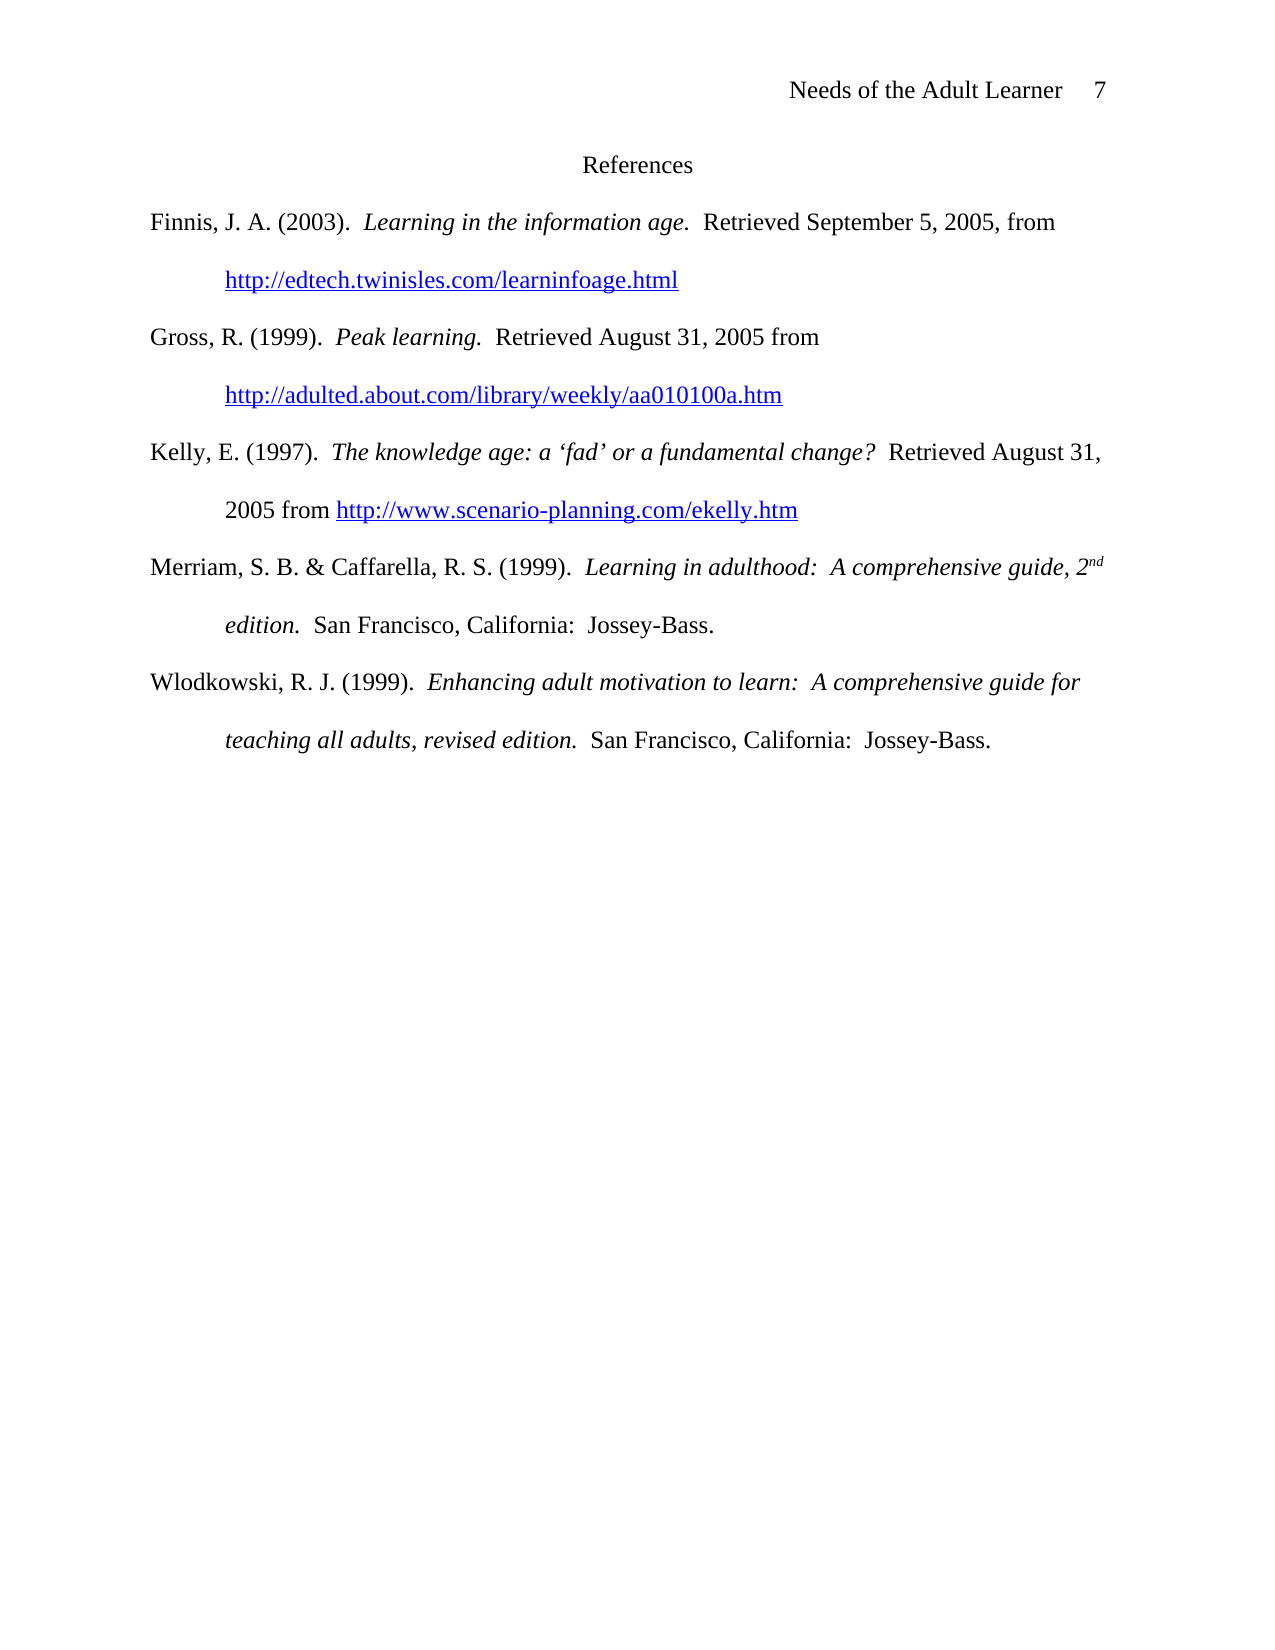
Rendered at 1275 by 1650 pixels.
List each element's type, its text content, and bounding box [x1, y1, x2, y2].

text http://edtech.twinisles.com/learninfoage.html [150, 265, 1125, 294]
text Gross, R. (1999). Peak learning. Retrieved August 31, 2005 from [150, 322, 1125, 351]
text teaching all adults, revised edition. San Francisco, California: Jossey-Bass. [150, 725, 1125, 754]
text http://adulted.about.com/library/weekly/aa010100a.htm [150, 380, 1125, 409]
text Wlodkowski, R. J. (1999). Enhancing adult motivation to learn: A comprehensive guide for [150, 667, 1125, 696]
text Finnis, J. A. (2003). Learning in the information age. Retrieved September 5, 2005, from [150, 207, 1125, 236]
text Kelly, E. (1997). The knowledge age: a ‘fad’ or a fundamental change? Retrieved August 31, [150, 437, 1125, 466]
text References [150, 150, 1125, 179]
text edition. San Francisco, California: Jossey-Bass. [150, 610, 1125, 639]
text 2005 from http://www.scenario-planning.com/ekelly.htm [150, 495, 1125, 524]
text Merriam, S. B. & Caffarella, R. S. (1999). Learning in adulthood: A comprehensive guide, 2nd [150, 552, 1125, 581]
